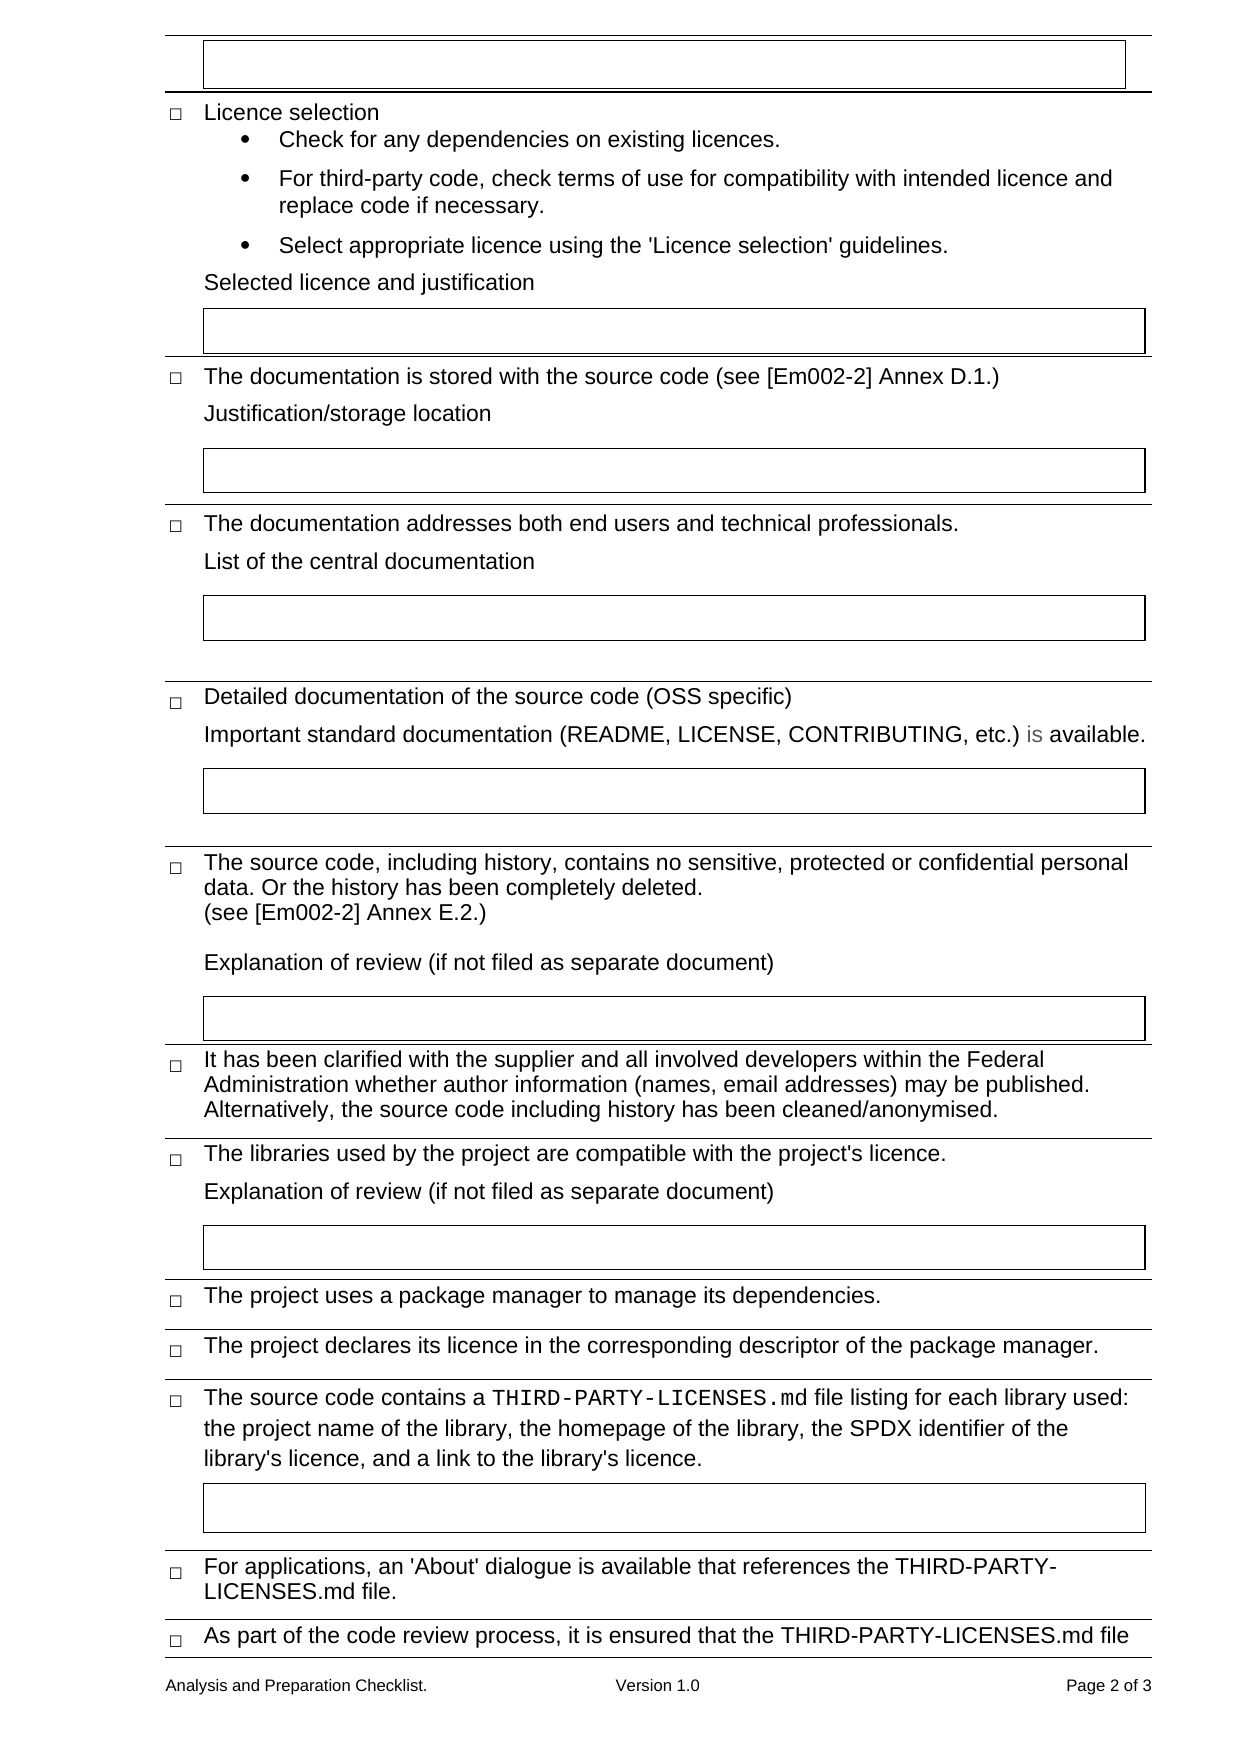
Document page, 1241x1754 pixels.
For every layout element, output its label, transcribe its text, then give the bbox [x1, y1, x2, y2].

table_header [204, 596, 1144, 639]
table_cell The project uses a package manager to manage its dependencies. [201, 1280, 1152, 1329]
table_cell The source code, including history, contains no sensitive, protected or confidential personal data. Or the history has been completely deleted. (see [Em002-2] Annex E.2.) Explanation of review (if not filed as separate document) [201, 847, 1152, 1044]
table_cell ☐ [165, 1280, 201, 1329]
table_cell The project declares its licence in the corresponding descriptor of the package manager. [201, 1330, 1152, 1379]
table_cell The libraries used by the project are compatible with the project's licence. Explanation of review (if not filed as separate document) [201, 1139, 1152, 1279]
table_cell [201, 36, 1152, 91]
table_cell ☐ [165, 1620, 201, 1657]
table_cell Licence selection Check for any dependencies on existing licences. For third-party code, check terms of use for compatibility with intended licence and replace code if necessary. Select appropriate licence using the 'Licence selection' guidelines. Selected licence and justification [201, 93, 1152, 356]
table_cell The documentation addresses both end users and technical professionals. List of the central documentation [201, 505, 1152, 681]
table_cell ☐ [165, 93, 201, 356]
table_cell ☐ [165, 1330, 201, 1379]
table_header [204, 309, 1144, 353]
table_cell For applications, an 'About' dialogue is available that references the THIRD-PARTY-LICENSES.md file. [201, 1551, 1152, 1619]
table_cell ☐ [165, 1551, 201, 1619]
table_header [204, 997, 1144, 1040]
table_cell ☐ [165, 1045, 201, 1137]
table_cell The source code contains a THIRD-PARTY-LICENSES.md file listing for each library used: the project name of the library, the homepage of the library, the SPDX identifier of the library's licence, and a link to the library's licence. [201, 1380, 1152, 1550]
table_header [204, 41, 1125, 88]
table_cell [165, 36, 201, 91]
table_cell ☐ [165, 847, 201, 1044]
table_cell Detailed documentation of the source code (OSS specific) Important standard documentation (README, LICENSE, CONTRIBUTING, etc.) is available. [201, 682, 1152, 846]
table_cell ☐ [165, 357, 201, 503]
table_cell It has been clarified with the supplier and all involved developers within the Federal Administration whether author information (names, email addresses) may be published. Alternatively, the source code including history has been cleaned/anonymised. [201, 1045, 1152, 1137]
table_header [204, 449, 1144, 492]
table_header [204, 1484, 1145, 1532]
table_cell ☐ [165, 1139, 201, 1279]
table_cell As part of the code review process, it is ensured that the THIRD-PARTY-LICENSES.md file [201, 1620, 1152, 1657]
table_cell ☐ [165, 682, 201, 846]
table_header [204, 769, 1144, 813]
table_cell ☐ [165, 1380, 201, 1550]
table_cell The documentation is stored with the source code (see [Em002-2] Annex D.1.) Justification/storage location [201, 357, 1152, 503]
table_header [204, 1226, 1144, 1269]
table_cell ☐ [165, 505, 201, 681]
